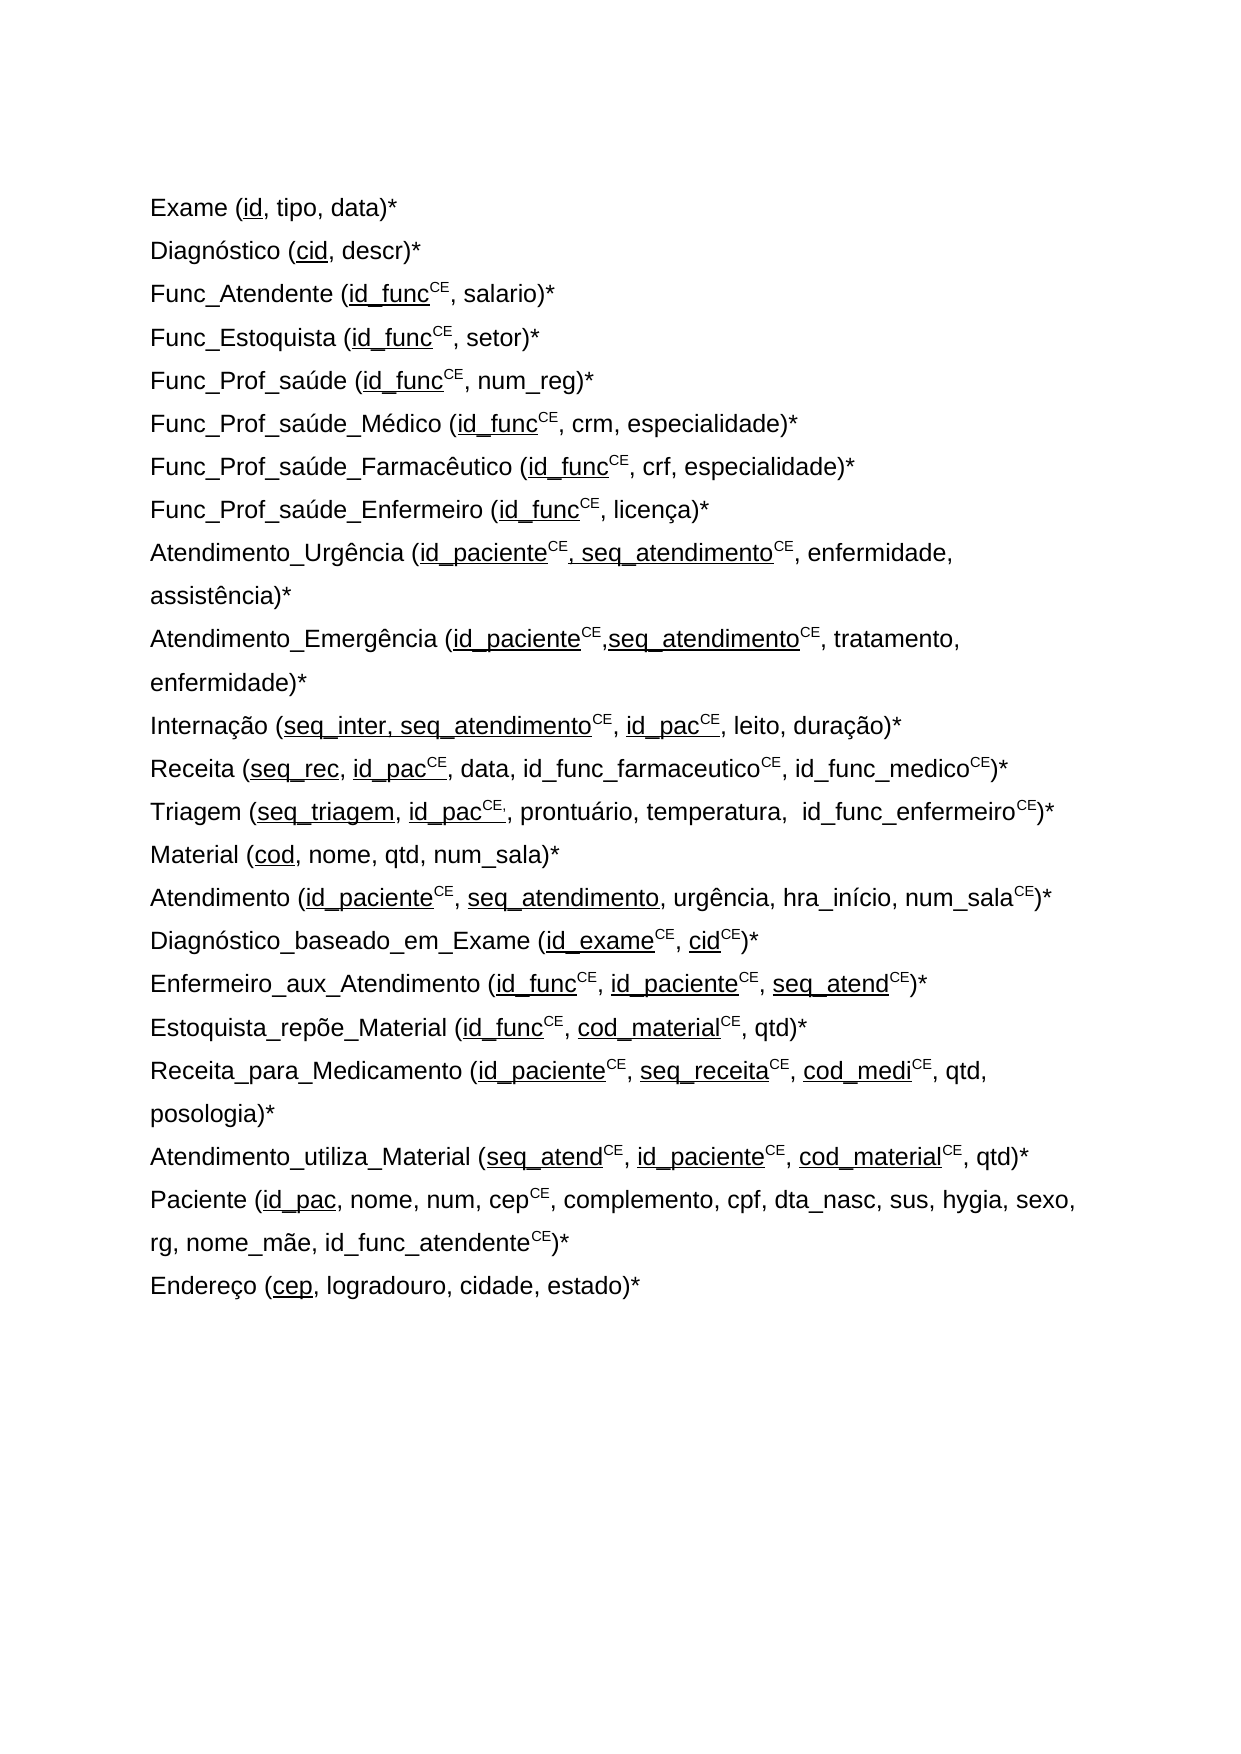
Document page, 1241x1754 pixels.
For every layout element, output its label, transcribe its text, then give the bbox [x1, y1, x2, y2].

text Material (cod, nome, qtd, num_sala)* [150, 840, 1090, 869]
text Func_Prof_saúde (id_funcCE, num_reg)* [150, 366, 1090, 394]
text Triagem (seq_triagem, id_pacCE,, prontuário, temperatura, id_func_enfermeiroCE)* [150, 797, 1090, 826]
text Atendimento_utiliza_Material (seq_atendCE, id_pacienteCE, cod_materialCE, qtd)* [150, 1142, 1090, 1171]
text Atendimento_Emergência (id_pacienteCE,seq_atendimentoCE, tratamento, enfermidade)* [150, 624, 1090, 696]
text Exame (id, tipo, data)* [150, 193, 1090, 222]
text Estoquista_repõe_Material (id_funcCE, cod_materialCE, qtd)* [150, 1012, 1090, 1041]
text Atendimento_Urgência (id_pacienteCE, seq_atendimentoCE, enfermidade, assistência)* [150, 538, 1090, 610]
text Diagnóstico_baseado_em_Exame (id_exameCE, cidCE)* [150, 926, 1090, 955]
text Paciente (id_pac, nome, num, cepCE, complemento, cpf, dta_nasc, sus, hygia, sexo, rg, nome_mãe, id_func_atendenteCE)* [150, 1185, 1090, 1257]
text Receita (seq_rec, id_pacCE, data, id_func_farmaceuticoCE, id_func_medicoCE)* [150, 754, 1090, 782]
text Diagnóstico (cid, descr)* [150, 236, 1090, 265]
text Receita_para_Medicamento (id_pacienteCE, seq_receitaCE, cod_mediCE, qtd, posologia)* [150, 1056, 1090, 1127]
text Atendimento (id_pacienteCE, seq_atendimento, urgência, hra_início, num_salaCE)* [150, 883, 1090, 912]
text Internação (seq_inter, seq_atendimentoCE, id_pacCE, leito, duração)* [150, 711, 1090, 739]
text Func_Estoquista (id_funcCE, setor)* [150, 322, 1090, 351]
text Func_Prof_saúde_Farmacêutico (id_funcCE, crf, especialidade)* [150, 452, 1090, 481]
text Endereço (cep, logradouro, cidade, estado)* [150, 1271, 1090, 1300]
text Enfermeiro_aux_Atendimento (id_funcCE, id_pacienteCE, seq_atendCE)* [150, 969, 1090, 998]
text Func_Atendente (id_funcCE, salario)* [150, 279, 1090, 308]
text Func_Prof_saúde_Enfermeiro (id_funcCE, licença)* [150, 495, 1090, 524]
text Func_Prof_saúde_Médico (id_funcCE, crm, especialidade)* [150, 409, 1090, 437]
